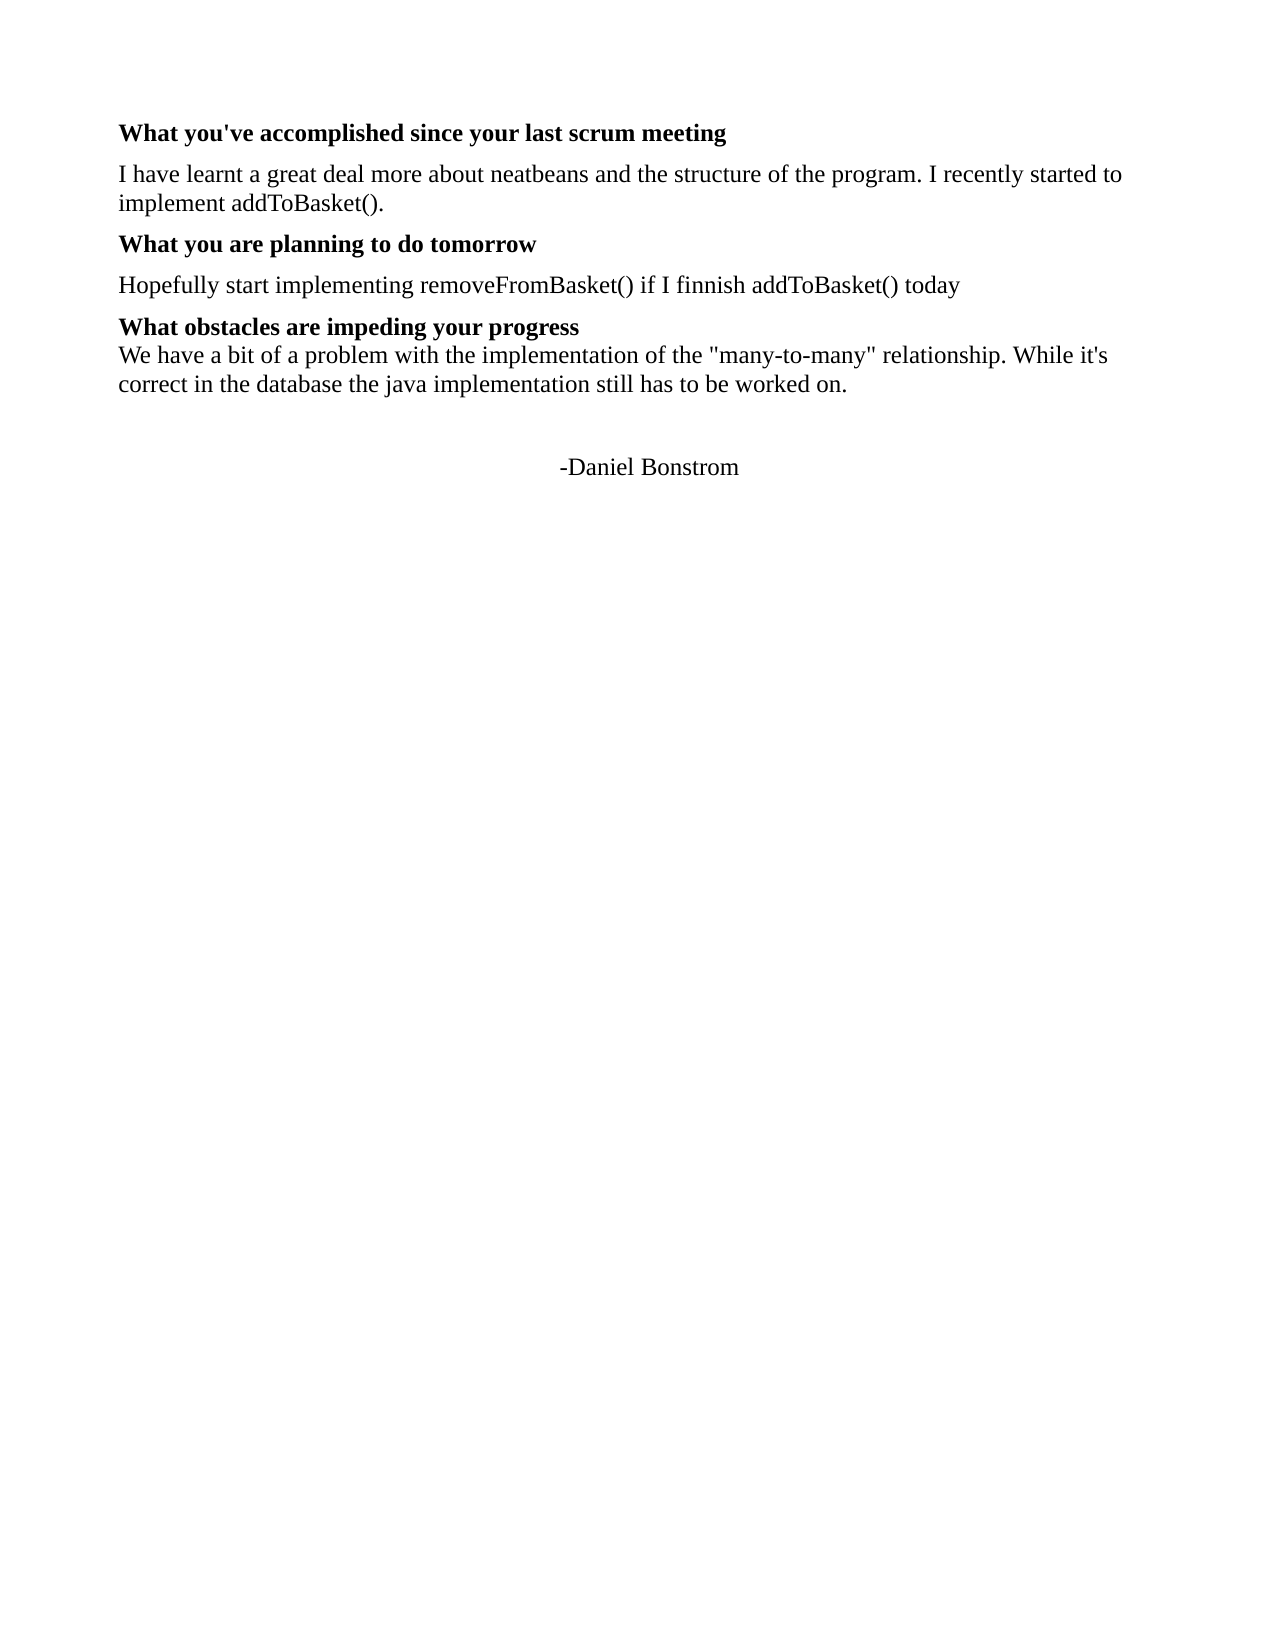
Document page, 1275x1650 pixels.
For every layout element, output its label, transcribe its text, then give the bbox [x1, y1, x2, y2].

text I have learnt a great deal more about neatbeans and the structure of the program. I recently started to implement addToBasket(). [118, 159, 1157, 217]
text -Daniel Bonstrom [118, 452, 1157, 481]
list What obstacles are impeding your progress [118, 312, 1157, 341]
text We have a bit of a problem with the implementation of the "many-to-many" relationship. While it's correct in the database the java implementation still has to be worked on. [118, 341, 1157, 398]
text What you've accomplished since your last scrum meeting [118, 118, 1157, 147]
text Hopefully start implementing removeFromBasket() if I finnish addToBasket() today [118, 271, 1157, 299]
text What you are planning to do tomorrow [118, 229, 1157, 258]
